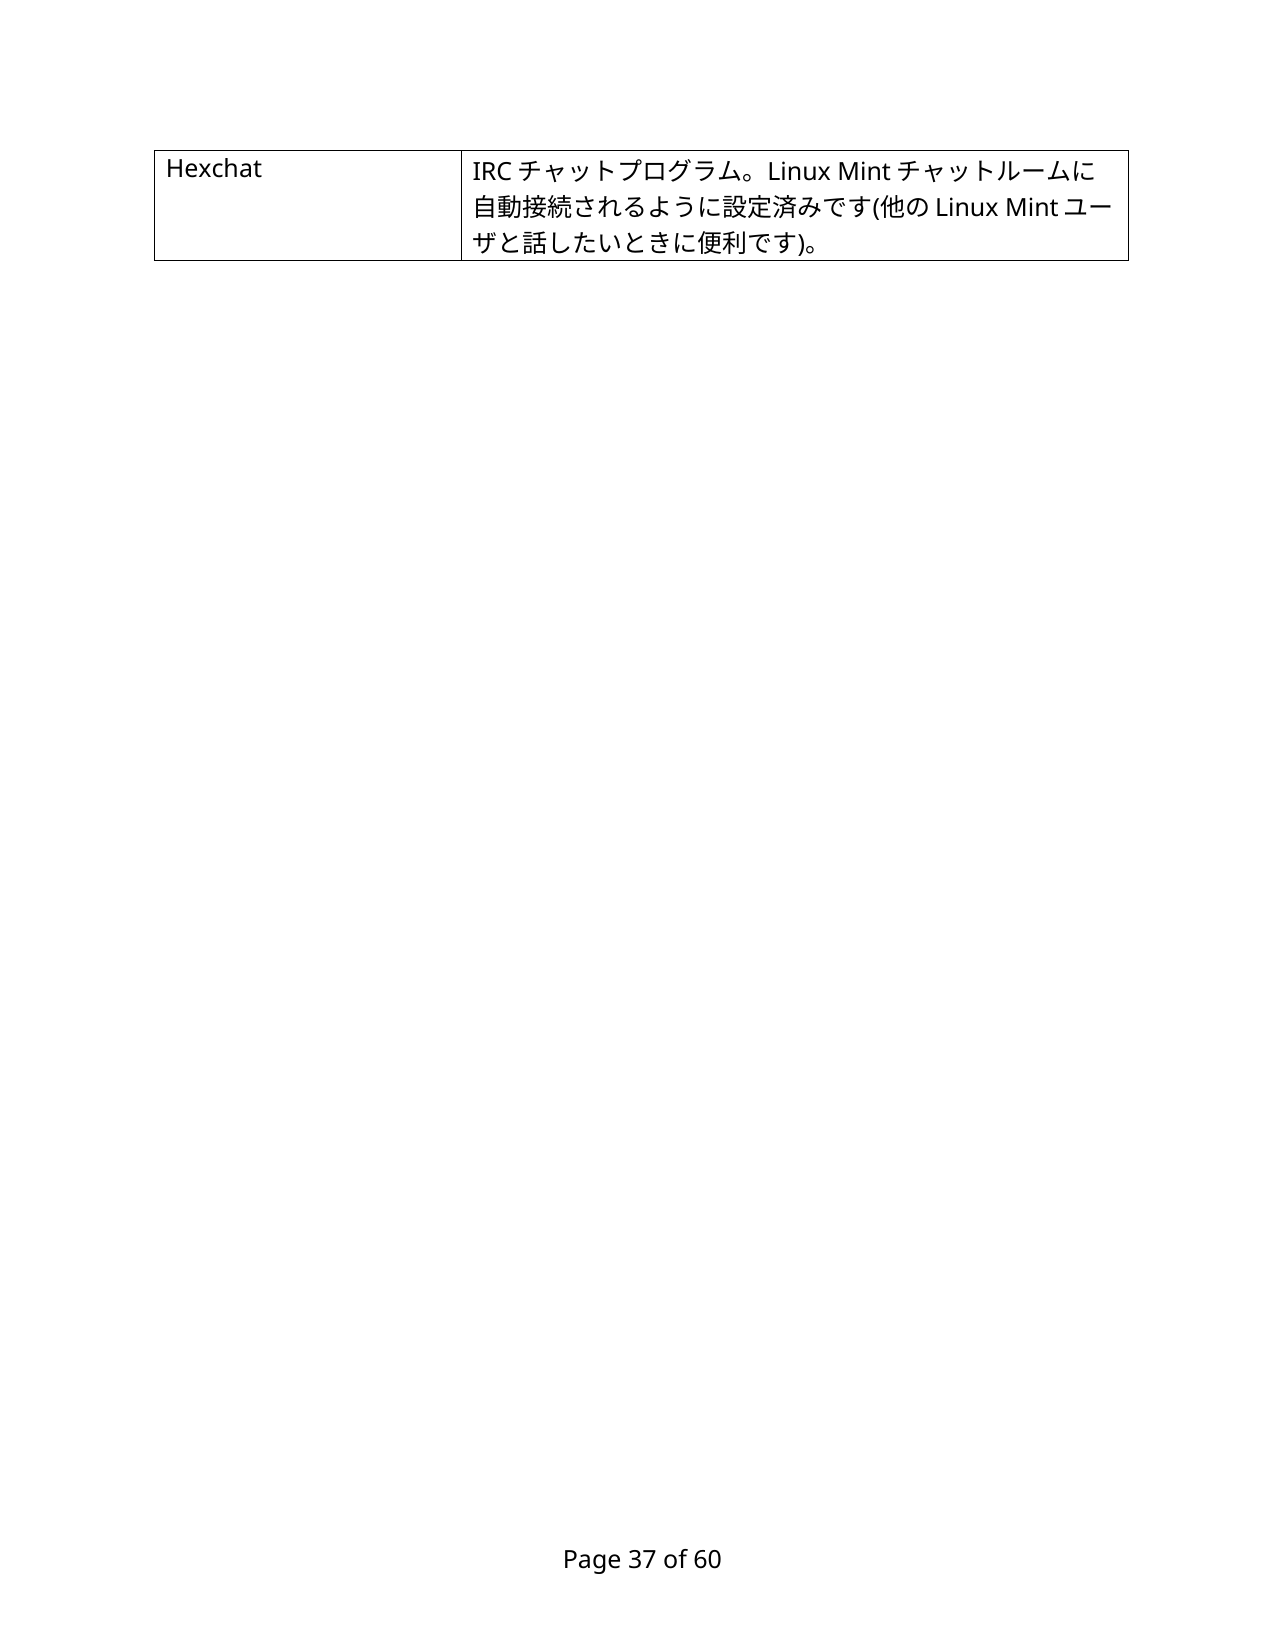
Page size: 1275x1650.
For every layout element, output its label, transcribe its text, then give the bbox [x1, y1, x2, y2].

table_cell Hexchat [155, 151, 461, 260]
table_cell IRCチャットプログラム。Linux Mintチャットルームに自動接続されるように設定済みです(他のLinux Mintユーザと話したいときに便利です)。 [462, 151, 1128, 260]
